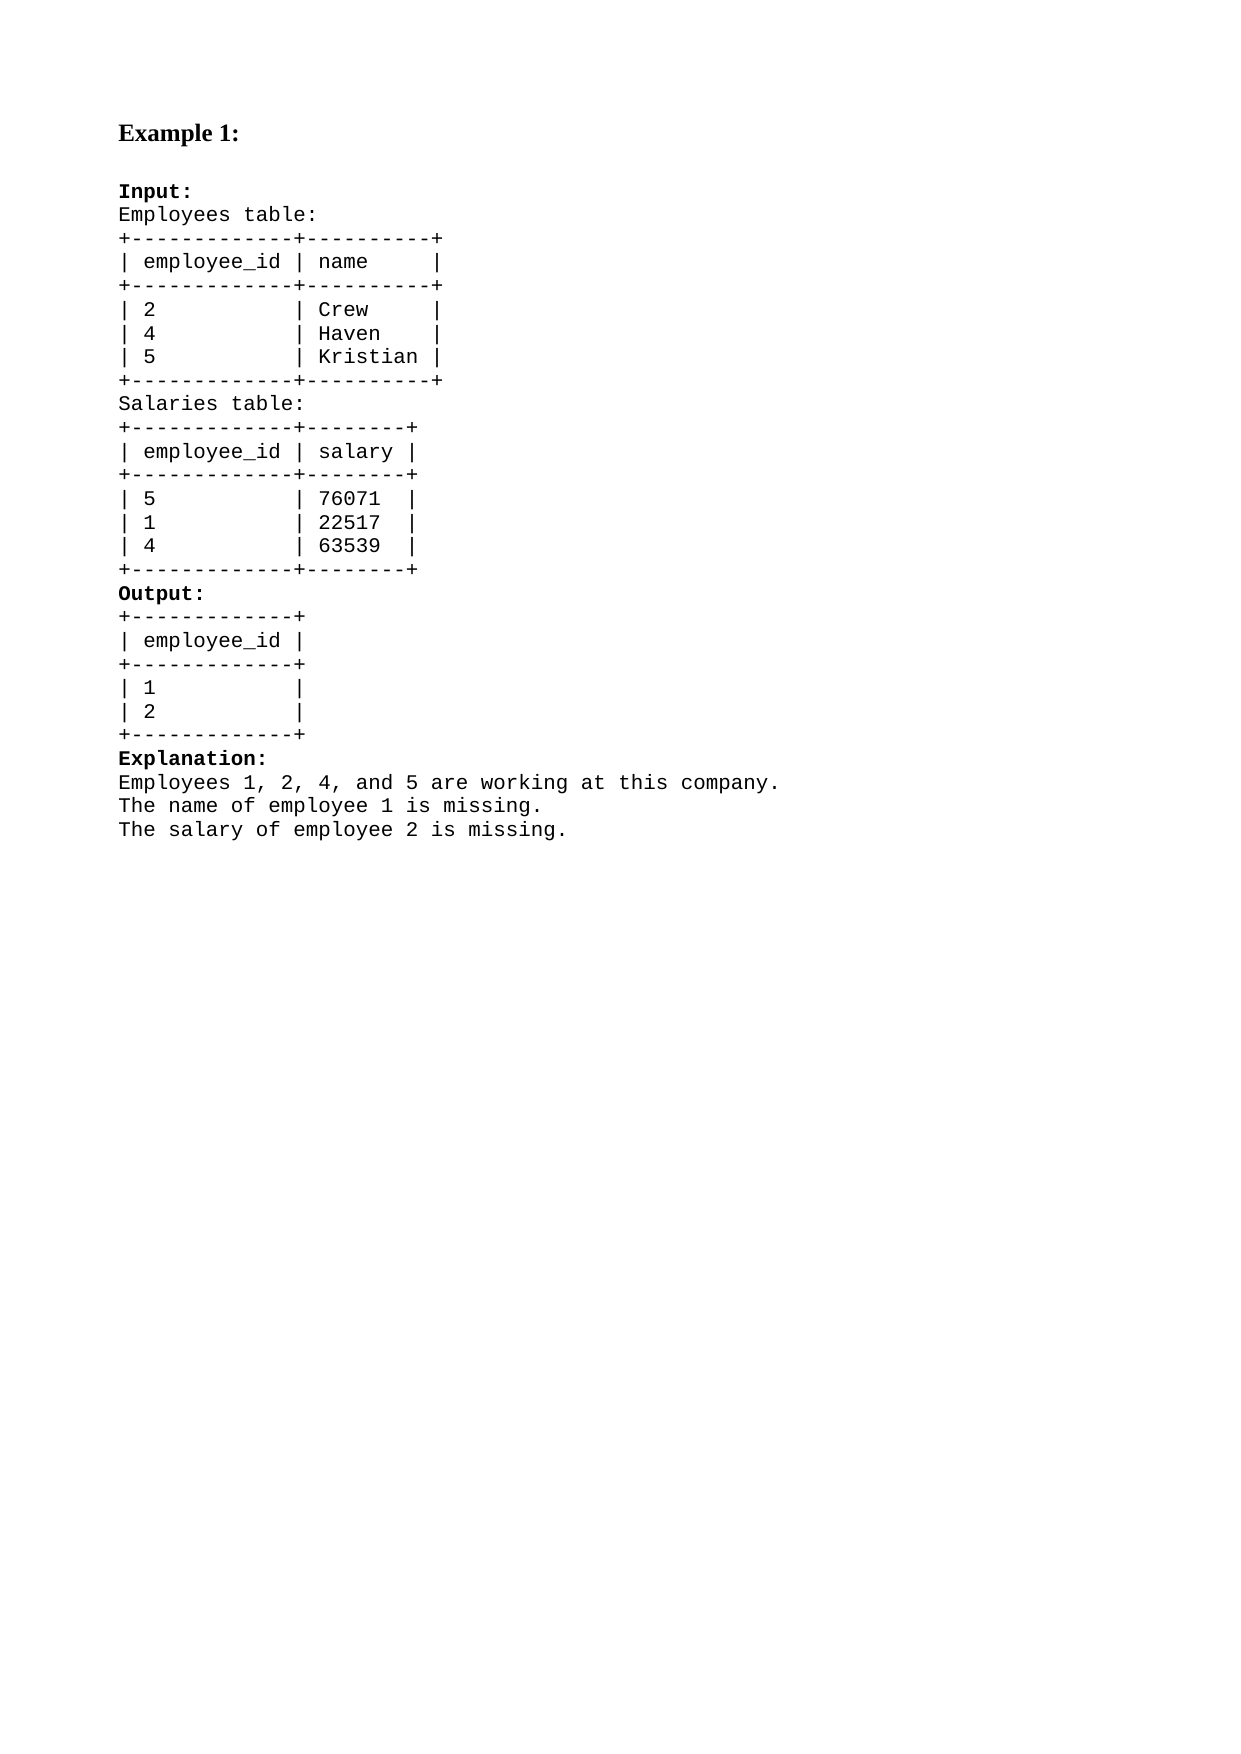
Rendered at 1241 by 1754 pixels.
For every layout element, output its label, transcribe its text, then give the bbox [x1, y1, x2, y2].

text | 2 | Crew | [118, 299, 1122, 322]
text +-------------+ [118, 606, 1122, 630]
text +-------------+--------+ [118, 464, 1122, 488]
text Explanation: [118, 748, 1122, 772]
text +-------------+--------+ [118, 559, 1122, 583]
text Employees table: [118, 204, 1122, 228]
text | 5 | Kristian | [118, 346, 1122, 370]
text | 4 | 63539 | [118, 535, 1122, 559]
text | employee_id | [118, 630, 1122, 653]
text | employee_id | name | [118, 252, 1122, 275]
text +-------------+--------+ [118, 417, 1122, 441]
text Example 1: [118, 118, 1122, 147]
text | employee_id | salary | [118, 441, 1122, 464]
text The salary of employee 2 is missing. [118, 819, 1122, 843]
text +-------------+----------+ [118, 370, 1122, 393]
text | 1 | [118, 677, 1122, 701]
text Salaries table: [118, 393, 1122, 417]
text | 1 | 22517 | [118, 512, 1122, 535]
text +-------------+----------+ [118, 228, 1122, 252]
text Input: [118, 181, 1122, 204]
text Output: [118, 583, 1122, 606]
text The name of employee 1 is missing. [118, 795, 1122, 819]
text | 2 | [118, 701, 1122, 724]
text | 4 | Haven | [118, 322, 1122, 346]
text +-------------+ [118, 653, 1122, 677]
text +-------------+ [118, 724, 1122, 748]
text | 5 | 76071 | [118, 488, 1122, 512]
text +-------------+----------+ [118, 275, 1122, 299]
text Employees 1, 2, 4, and 5 are working at this company. [118, 772, 1122, 795]
